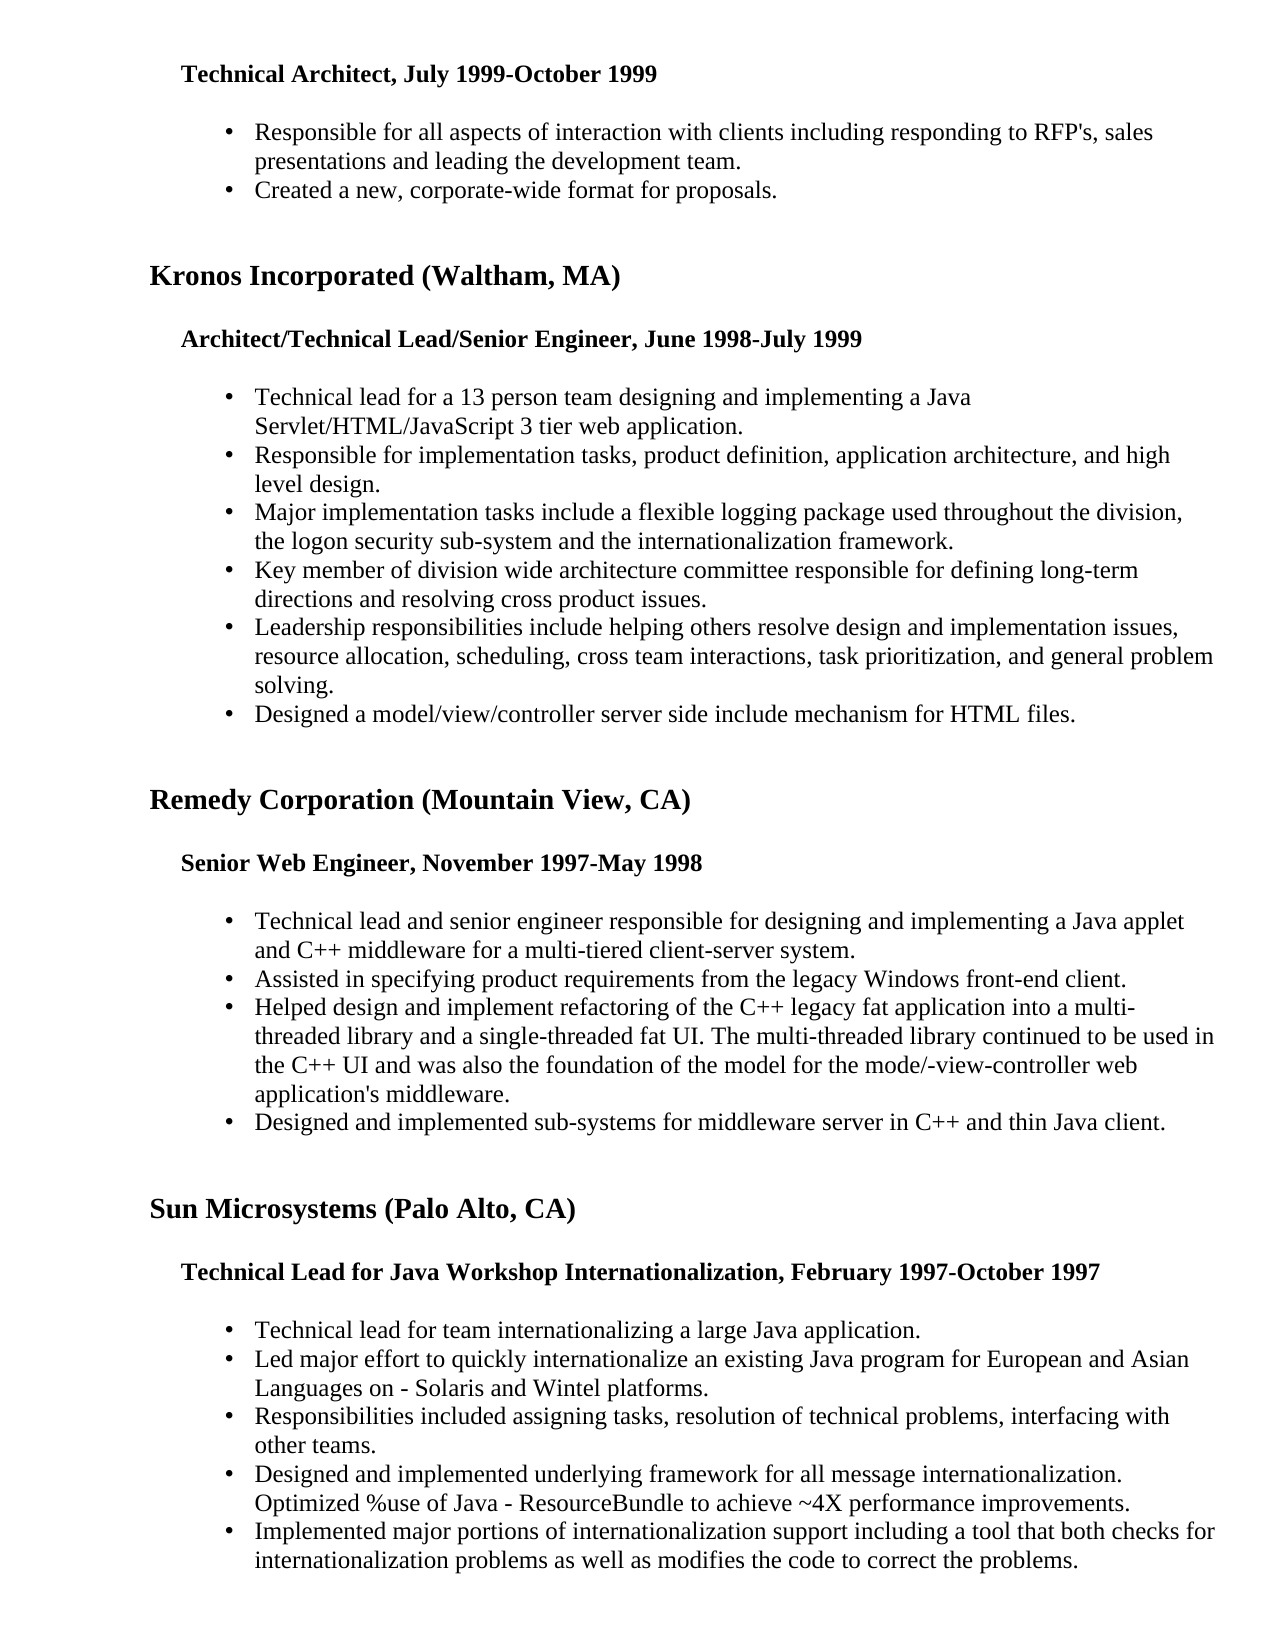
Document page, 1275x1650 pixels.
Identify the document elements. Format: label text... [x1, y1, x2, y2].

list Technical lead and senior engineer responsible for designing and implementing a Java applet and C++ middleware for a multi-tiered client-server system. [225, 906, 1216, 964]
subtitle Remedy Corporation (Mountain View, CA) [149, 782, 1216, 815]
list Key member of division wide architecture committee responsible for defining long-term directions and resolving cross product issues. [225, 555, 1216, 612]
list Responsible for implementation tasks, product definition, application architecture, and high level design. [225, 440, 1216, 497]
list Major implementation tasks include a flexible logging package used throughout the division, the logon security sub-system and the internationalization framework. [225, 497, 1216, 555]
subtitle Sun Microsystems (Palo Alto, CA) [149, 1191, 1216, 1224]
list Assisted in specifying product requirements from the legacy Windows front-end client. [225, 964, 1216, 992]
list Responsible for all aspects of interaction with clients including responding to RFP's, sales presentations and leading the development team. [225, 117, 1216, 175]
list Leadership responsibilities include helping others resolve design and implementation issues, resource allocation, scheduling, cross team interactions, task prioritization, and general problem solving. [225, 612, 1216, 699]
list Technical lead for team internationalizing a large Java application. [225, 1315, 1216, 1344]
list Designed a model/view/controller server side include mechanism for HTML files. [225, 699, 1216, 727]
list Implemented major portions of internationalization support including a tool that both checks for internationalization problems as well as modifies the code to correct the problems. [225, 1516, 1216, 1574]
list Helped design and implement refactoring of the C++ legacy fat application into a multi-threaded library and a single-threaded fat UI. The multi-threaded library continued to be used in the C++ UI and was also the foundation of the model for the mode/-view-controller web application's middleware. [225, 992, 1216, 1107]
list Designed and implemented sub-systems for middleware server in C++ and thin Java client. [225, 1107, 1216, 1136]
subtitle Senior Web Engineer, November 1997-May 1998 [181, 848, 1216, 877]
subtitle Architect/Technical Lead/Senior Engineer, June 1998-July 1999 [181, 324, 1216, 353]
list Responsibilities included assigning tasks, resolution of technical problems, interfacing with other teams. [225, 1401, 1216, 1459]
list Created a new, corporate-wide format for proposals. [225, 175, 1216, 203]
list Designed and implemented underlying framework for all message internationalization. Optimized %use of Java - ResourceBundle to achieve ~4X performance improvements. [225, 1459, 1216, 1516]
subtitle Kronos Incorporated (Waltham, MA) [149, 258, 1216, 292]
list Technical lead for a 13 person team designing and implementing a Java Servlet/HTML/JavaScript 3 tier web application. [225, 382, 1216, 440]
subtitle Technical Architect, July 1999-October 1999 [181, 59, 1216, 88]
list Led major effort to quickly internationalize an existing Java program for European and Asian Languages on - Solaris and Wintel platforms. [225, 1344, 1216, 1401]
subtitle Technical Lead for Java Workshop Internationalization, February 1997-October 1997 [181, 1257, 1216, 1286]
